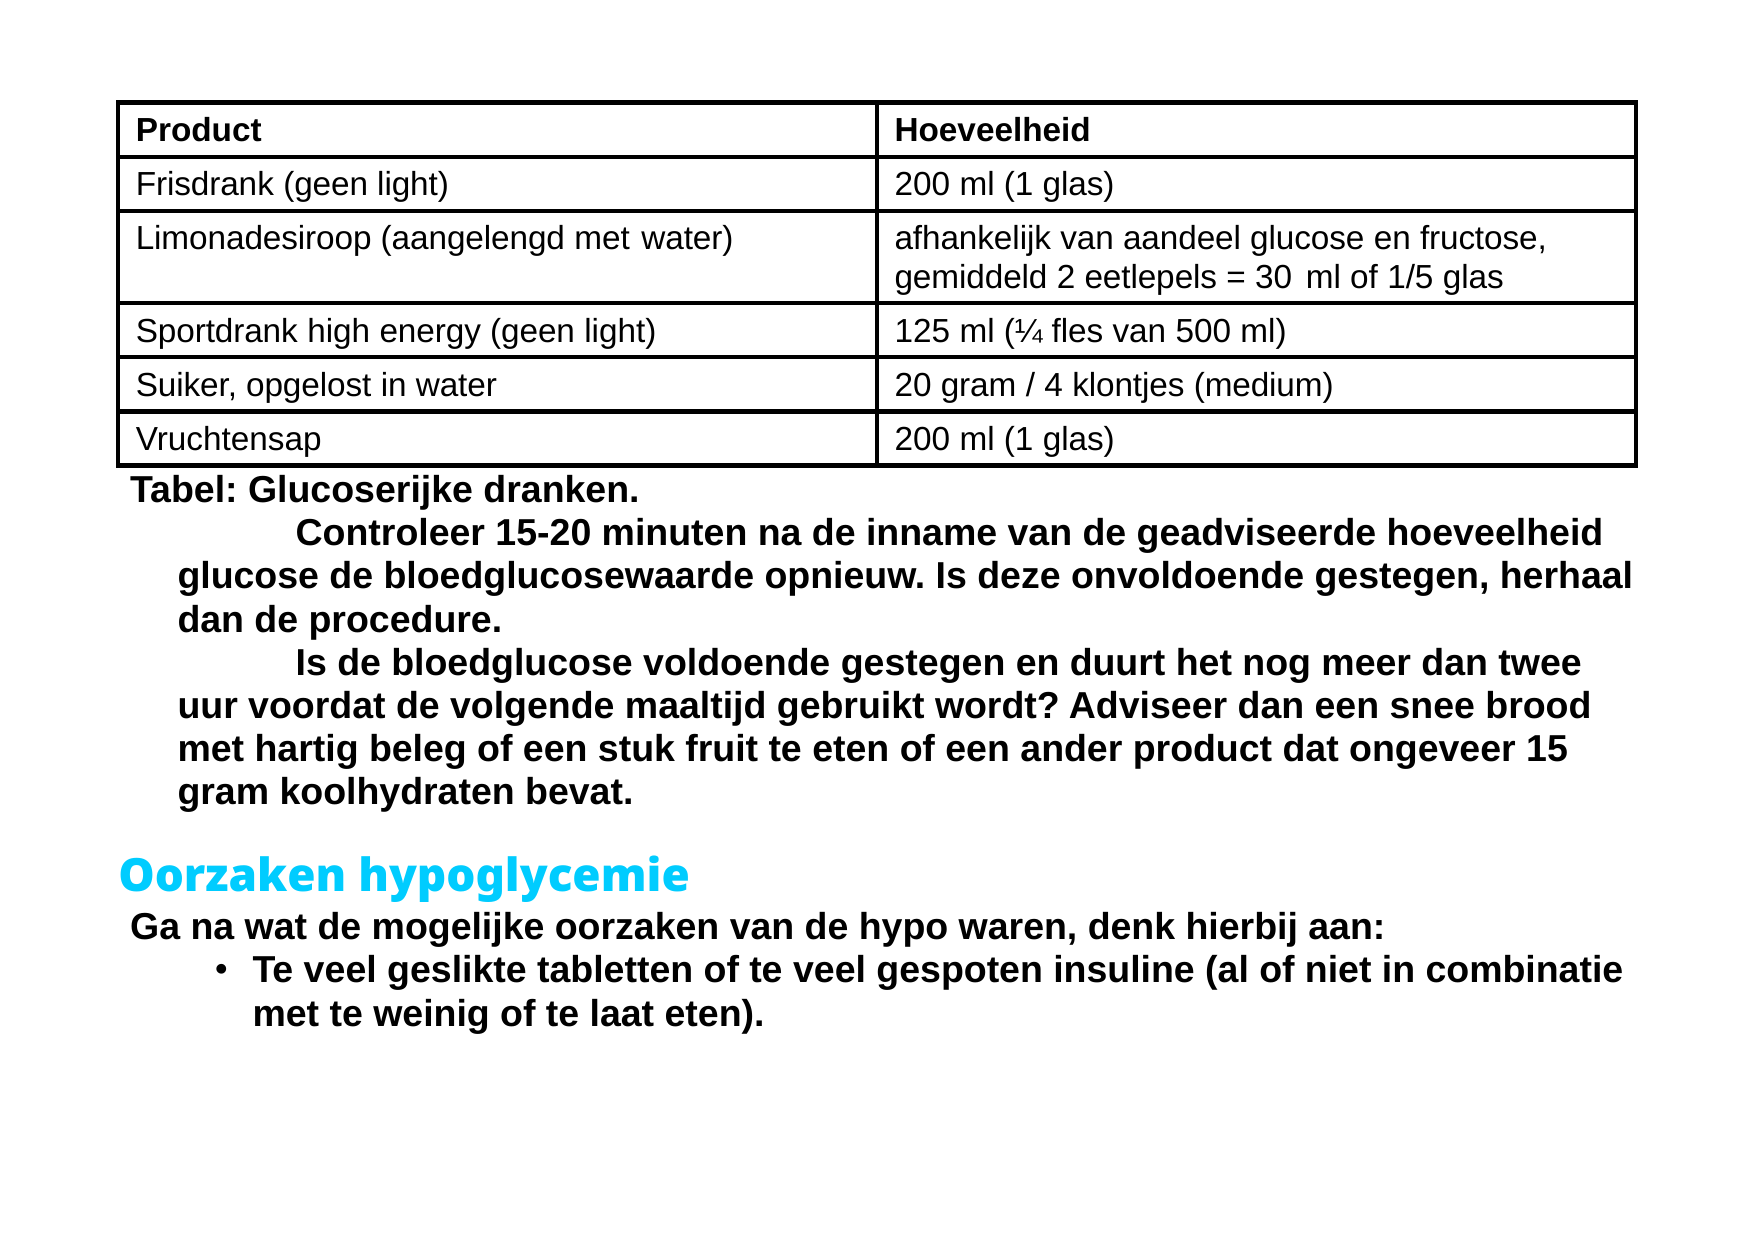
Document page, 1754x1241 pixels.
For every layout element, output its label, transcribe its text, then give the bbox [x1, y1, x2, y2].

subtitle Is de bloedglucose voldoende gestegen en duurt het nog meer dan twee uur voordat de volgende maaltijd gebruikt wordt? Adviseer dan een snee brood met hartig beleg of een stuk fruit te eten of een ander product dat ongeveer 15 gram koolhydraten bevat. [177, 640, 1636, 812]
table_cell Sportdrank high energy (geen light) [120, 305, 875, 355]
table_cell Suiker, opgelost in water [120, 359, 875, 409]
table_cell 20 gram / 4 klontjes (medium) [879, 359, 1634, 409]
subtitle Te veel geslikte tabletten of te veel gespoten insuline (al of niet in combinatie met te weinig of te laat eten). [215, 947, 1636, 1034]
subtitle Oorzaken hypoglycemie [118, 842, 1636, 904]
table_cell Vruchtensap [120, 414, 875, 463]
table_header Hoeveelheid [879, 105, 1634, 154]
table_cell 200 ml (1 glas) [879, 159, 1634, 208]
subtitle Ga na wat de mogelijke oorzaken van de hypo waren, denk hierbij aan: [130, 904, 1636, 947]
subtitle Controleer 15-20 minuten na de inname van de geadviseerde hoeveelheid glucose de bloedglucosewaarde opnieuw. Is deze onvoldoende gestegen, herhaal dan de procedure. [177, 511, 1636, 640]
table_cell 200 ml (1 glas) [879, 414, 1634, 463]
table_cell Frisdrank (geen light) [120, 159, 875, 208]
table_cell afhankelijk van aandeel glucose en fructose, gemiddeld 2 eetlepels = 30 ml of 1/5 glas [879, 213, 1634, 301]
table_cell 125 ml (¼ fles van 500 ml) [879, 305, 1634, 355]
table_header Product [120, 105, 875, 154]
table_cell Limonadesiroop (aangelengd met water) [120, 213, 875, 301]
subtitle Tabel: Glucoserijke dranken. [130, 468, 1636, 511]
